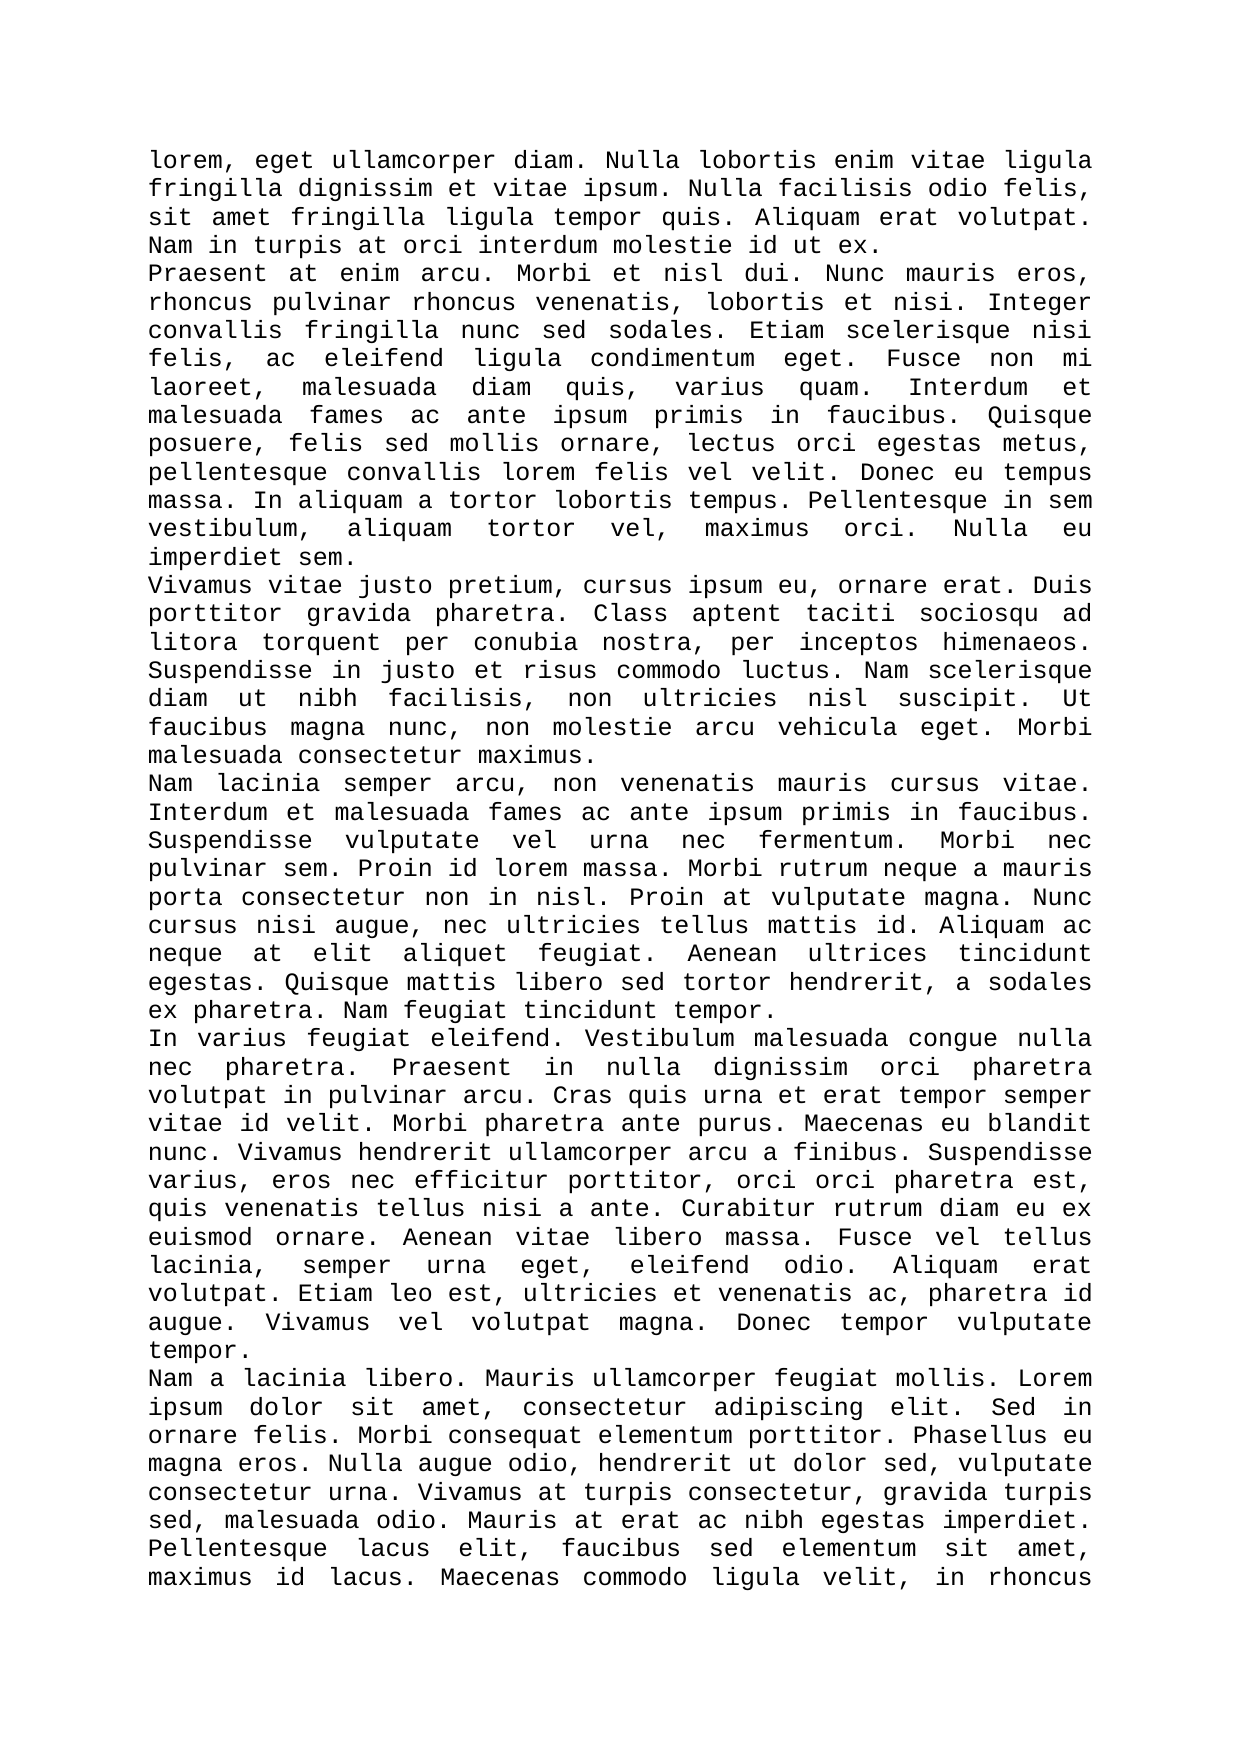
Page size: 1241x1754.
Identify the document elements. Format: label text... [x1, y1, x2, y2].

text Nam a lacinia libero. Mauris ullamcorper feugiat mollis. Lorem ipsum dolor sit amet, consectetur adipiscing elit. Sed in ornare felis. Morbi consequat elementum porttitor. Phasellus eu magna eros. Nulla augue odio, hendrerit ut dolor sed, vulputate consectetur urna. Vivamus at turpis consectetur, gravida turpis sed, malesuada odio. Mauris at erat ac nibh egestas imperdiet. Pellentesque lacus elit, faucibus sed elementum sit amet, maximus id lacus. Maecenas commodo ligula velit, in rhoncus [148, 1366, 1093, 1593]
text In varius feugiat eleifend. Vestibulum malesuada congue nulla nec pharetra. Praesent in nulla dignissim orci pharetra volutpat in pulvinar arcu. Cras quis urna et erat tempor semper vitae id velit. Morbi pharetra ante purus. Maecenas eu blandit nunc. Vivamus hendrerit ullamcorper arcu a finibus. Suspendisse varius, eros nec efficitur porttitor, orci orci pharetra est, quis venenatis tellus nisi a ante. Curabitur rutrum diam eu ex euismod ornare. Aenean vitae libero massa. Fusce vel tellus lacinia, semper urna eget, eleifend odio. Aliquam erat volutpat. Etiam leo est, ultricies et venenatis ac, pharetra id augue. Vivamus vel volutpat magna. Donec tempor vulputate tempor. [148, 1026, 1093, 1366]
text Praesent at enim arcu. Morbi et nisl dui. Nunc mauris eros, rhoncus pulvinar rhoncus venenatis, lobortis et nisi. Integer convallis fringilla nunc sed sodales. Etiam scelerisque nisi felis, ac eleifend ligula condimentum eget. Fusce non mi laoreet, malesuada diam quis, varius quam. Interdum et malesuada fames ac ante ipsum primis in faucibus. Quisque posuere, felis sed mollis ornare, lectus orci egestas metus, pellentesque convallis lorem felis vel velit. Donec eu tempus massa. In aliquam a tortor lobortis tempus. Pellentesque in sem vestibulum, aliquam tortor vel, maximus orci. Nulla eu imperdiet sem. [148, 261, 1093, 573]
text Vivamus vitae justo pretium, cursus ipsum eu, ornare erat. Duis porttitor gravida pharetra. Class aptent taciti sociosqu ad litora torquent per conubia nostra, per inceptos himenaeos. Suspendisse in justo et risus commodo luctus. Nam scelerisque diam ut nibh facilisis, non ultricies nisl suscipit. Ut faucibus magna nunc, non molestie arcu vehicula eget. Morbi malesuada consectetur maximus. [148, 573, 1093, 771]
text Nam lacinia semper arcu, non venenatis mauris cursus vitae. Interdum et malesuada fames ac ante ipsum primis in faucibus. Suspendisse vulputate vel urna nec fermentum. Morbi nec pulvinar sem. Proin id lorem massa. Morbi rutrum neque a mauris porta consectetur non in nisl. Proin at vulputate magna. Nunc cursus nisi augue, nec ultricies tellus mattis id. Aliquam ac neque at elit aliquet feugiat. Aenean ultrices tincidunt egestas. Quisque mattis libero sed tortor hendrerit, a sodales ex pharetra. Nam feugiat tincidunt tempor. [148, 771, 1093, 1026]
text lorem, eget ullamcorper diam. Nulla lobortis enim vitae ligula fringilla dignissim et vitae ipsum. Nulla facilisis odio felis, sit amet fringilla ligula tempor quis. Aliquam erat volutpat. Nam in turpis at orci interdum molestie id ut ex. [148, 148, 1093, 261]
